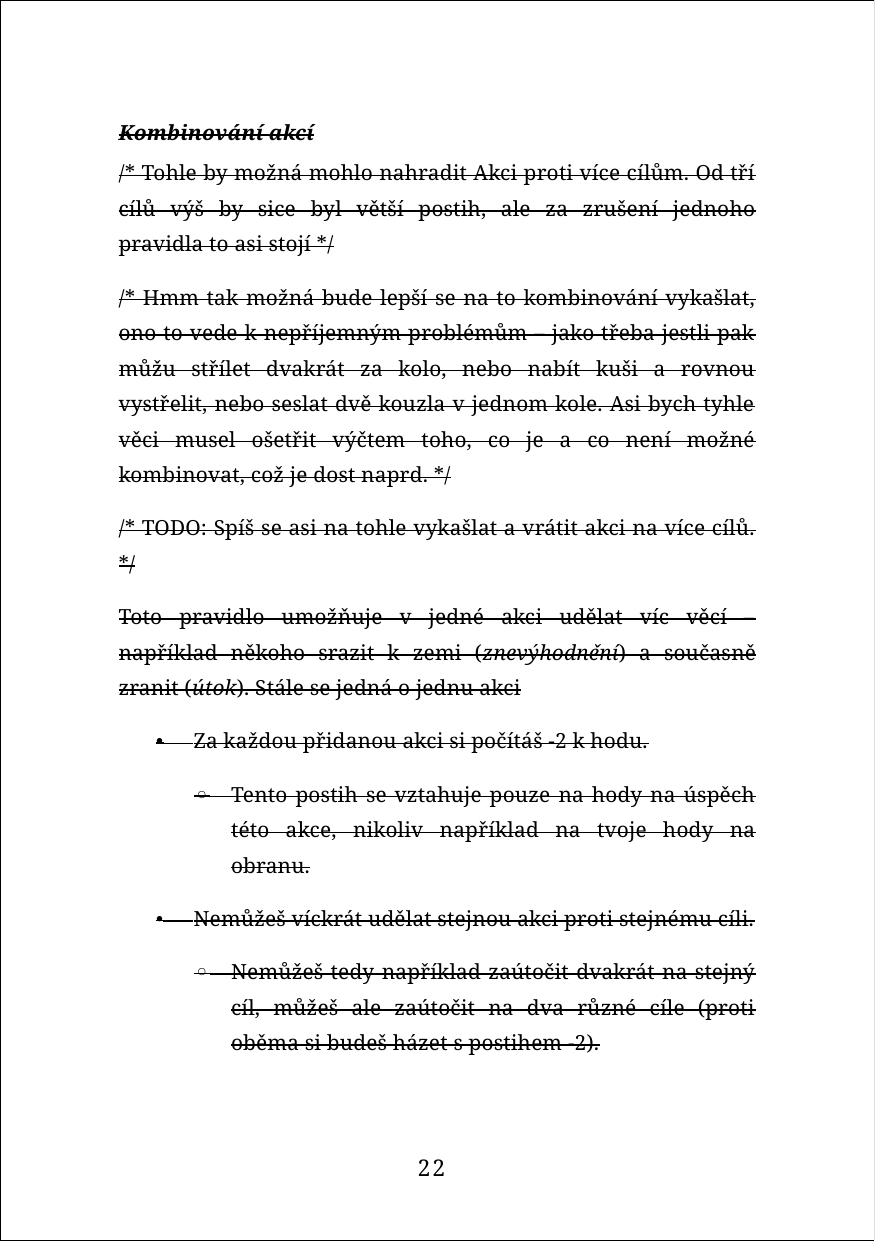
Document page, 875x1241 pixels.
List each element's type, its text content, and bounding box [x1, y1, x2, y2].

list Tento postih se vztahuje pouze na hody na úspěch této akce, nikoliv například na tvoje hody na obranu. [193, 780, 756, 796]
text /* Tohle by možná mohlo nahradit Akci proti více cílům. Od tří cílů výš by sice byl větší postih, ale za zrušení jednoho pravidla to asi stojí */ [118, 211, 756, 258]
text /* TODO: Spíš se asi na tohle vykašlat a vrátit akci na více cílů. */ [118, 531, 756, 577]
text Toto pravidlo umožňuje v jedné akci udělat víc věcí – například někoho srazit k zemi (znevýhodnění) a současně zranit (útok). Stále se jedná o jednu akci [118, 655, 756, 702]
text /* Hmm tak možná bude lepší se na to kombinování vykašlat, ono to vede k nepříjemným problémům – jako třeba jestli pak můžu střílet dvakrát za kolo, nebo nabít kuši a rovnou vystřelit, nebo seslat dvě kouzla v jednom kole. Asi bych tyhle věci musel ošetřit výčtem toho, co je a co není možné kombinovat, což je dost naprd. */ [118, 371, 756, 441]
text /* Hmm tak možná bude lepší se na to kombinování vykašlat, ono to vede k nepříjemným problémům – jako třeba jestli pak můžu střílet dvakrát za kolo, nebo nabít kuši a rovnou vystřelit, nebo seslat dvě kouzla v jednom kole. Asi bych tyhle věci musel ošetřit výčtem toho, co je a co není možné kombinovat, což je dost naprd. */ [118, 335, 756, 370]
list Nemůžeš tedy například zaútočit dvakrát na stejný cíl, můžeš ale zaútočit na dva různé cíle (proti oběma si budeš házet s postihem -2). [193, 957, 756, 973]
list Nemůžeš tedy například zaútočit dvakrát na stejný cíl, můžeš ale zaútočit na dva různé cíle (proti oběma si budeš házet s postihem -2). [193, 974, 756, 1057]
list Tento postih se vztahuje pouze na hody na úspěch této akce, nikoliv například na tvoje hody na obranu. [193, 796, 756, 879]
list Za každou přidanou akci si počítáš -2 k hodu. [156, 727, 756, 755]
text /* TODO: Spíš se asi na tohle vykašlat a vrátit akci na více cílů. */ [118, 513, 756, 530]
text Toto pravidlo umožňuje v jedné akci udělat víc věcí – například někoho srazit k zemi (znevýhodnění) a současně zranit (útok). Stále se jedná o jednu akci [118, 619, 756, 654]
text /* Hmm tak možná bude lepší se na to kombinování vykašlat, ono to vede k nepříjemným problémům – jako třeba jestli pak můžu střílet dvakrát za kolo, nebo nabít kuši a rovnou vystřelit, nebo seslat dvě kouzla v jednom kole. Asi bych tyhle věci musel ošetřit výčtem toho, co je a co není možné kombinovat, což je dost naprd. */ [118, 300, 756, 334]
text /* Hmm tak možná bude lepší se na to kombinování vykašlat, ono to vede k nepříjemným problémům – jako třeba jestli pak můžu střílet dvakrát za kolo, nebo nabít kuši a rovnou vystřelit, nebo seslat dvě kouzla v jednom kole. Asi bych tyhle věci musel ošetřit výčtem toho, co je a co není možné kombinovat, což je dost naprd. */ [118, 283, 756, 299]
list Nemůžeš víckrát udělat stejnou akci proti stejnému cíli. [156, 904, 756, 932]
text /* Hmm tak možná bude lepší se na to kombinování vykašlat, ono to vede k nepříjemným problémům – jako třeba jestli pak můžu střílet dvakrát za kolo, nebo nabít kuši a rovnou vystřelit, nebo seslat dvě kouzla v jednom kole. Asi bych tyhle věci musel ošetřit výčtem toho, co je a co není možné kombinovat, což je dost naprd. */ [118, 442, 756, 489]
text /* Tohle by možná mohlo nahradit Akci proti více cílům. Od tří cílů výš by sice byl větší postih, ale za zrušení jednoho pravidla to asi stojí */ [118, 158, 756, 175]
subtitle Kombinování akcí [118, 118, 756, 147]
text /* Tohle by možná mohlo nahradit Akci proti více cílům. Od tří cílů výš by sice byl větší postih, ale za zrušení jednoho pravidla to asi stojí */ [118, 176, 756, 210]
text Toto pravidlo umožňuje v jedné akci udělat víc věcí – například někoho srazit k zemi (znevýhodnění) a současně zranit (útok). Stále se jedná o jednu akci [118, 602, 756, 618]
